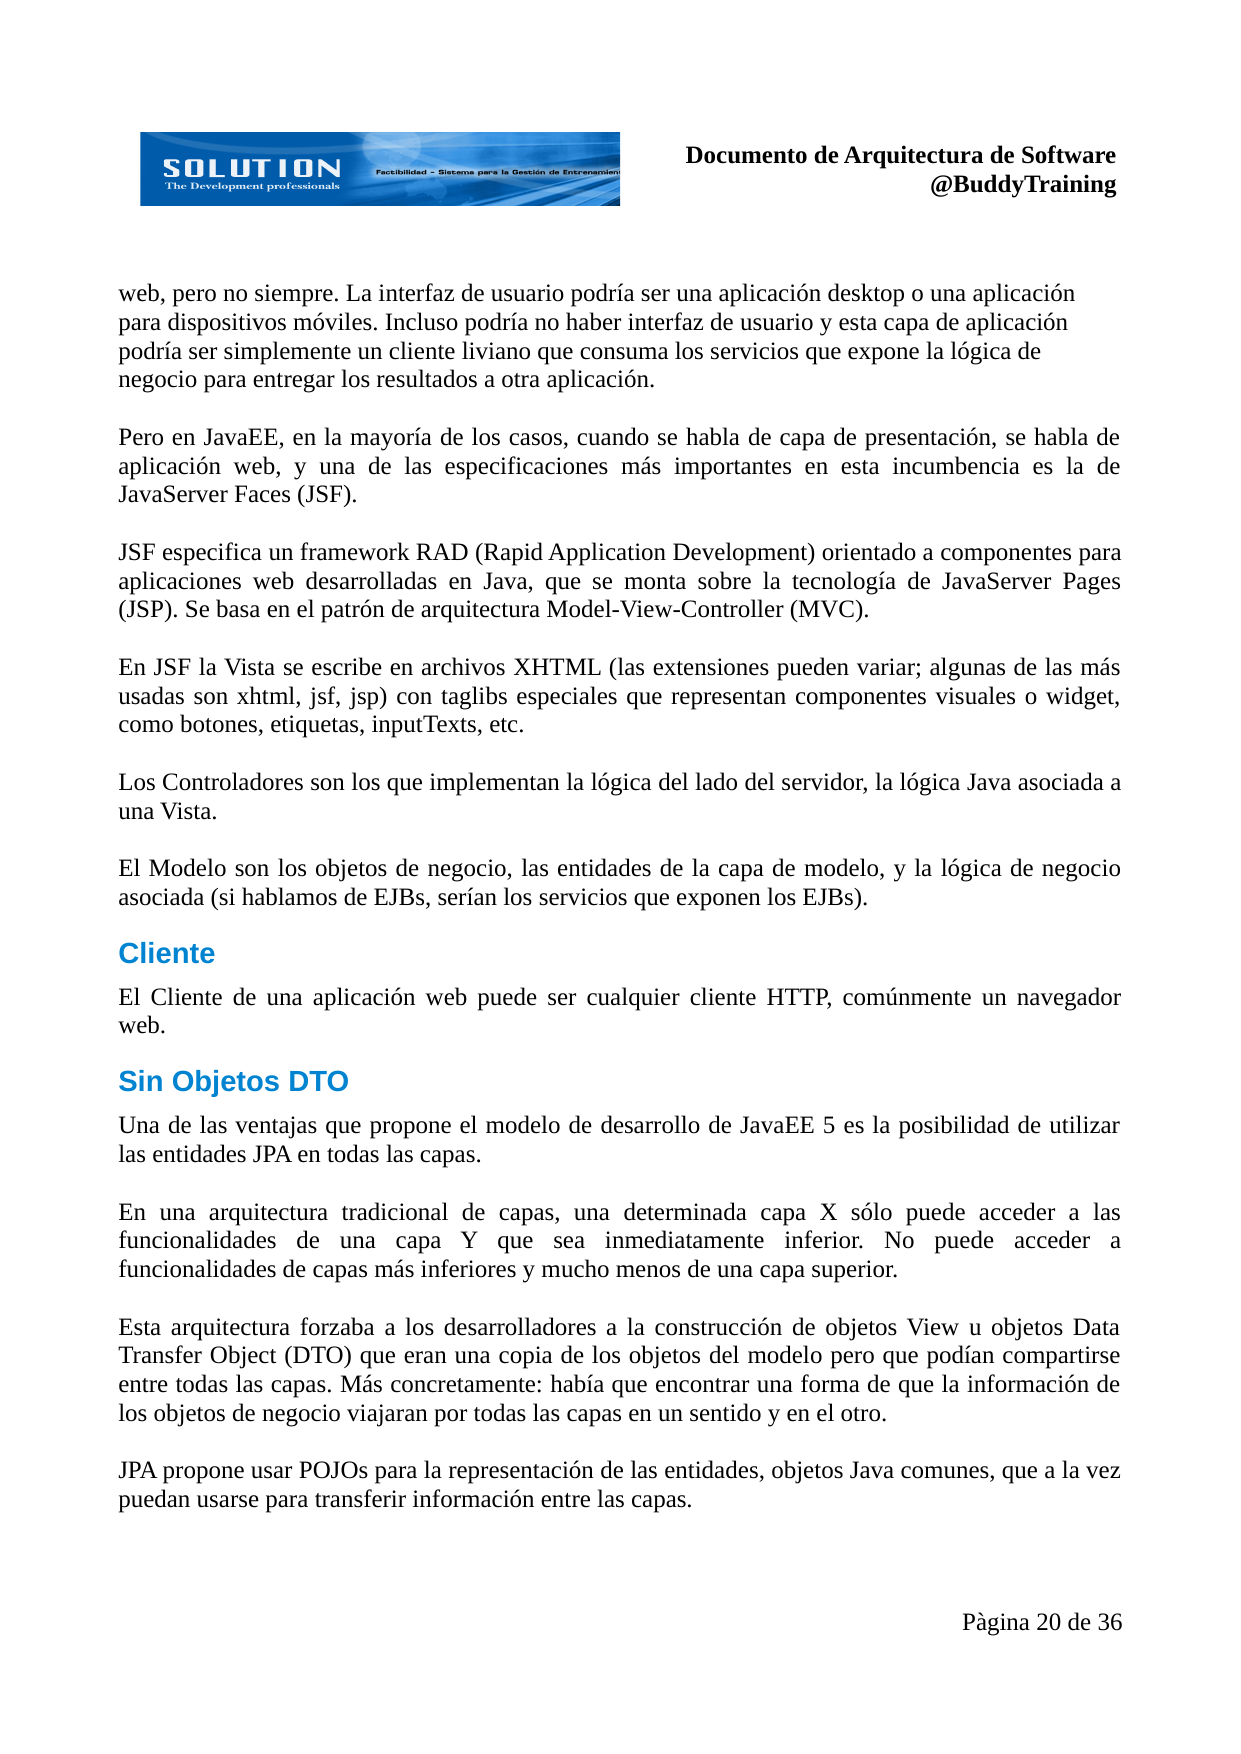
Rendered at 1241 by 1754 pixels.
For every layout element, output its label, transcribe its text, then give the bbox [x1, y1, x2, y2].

subtitle Cliente [118, 936, 1122, 969]
text Esta arquitectura forzaba a los desarrolladores a la construcción de objetos View u objetos Data Transfer Object (DTO) que eran una copia de los objetos del modelo pero que podían compartirse entre todas las capas. Más concretamente: había que encontrar una forma de que la información de los objetos de negocio viajaran por todas las capas en un sentido y en el otro. [118, 1312, 1122, 1427]
text Una de las ventajas que propone el modelo de desarrollo de JavaEE 5 es la posibilidad de utilizar las entidades JPA en todas las capas. [118, 1110, 1122, 1168]
text En una arquitectura tradicional de capas, una determinada capa X sólo puede acceder a las funcionalidades de una capa Y que sea inmediatamente inferior. No puede acceder a funcionalidades de capas más inferiores y mucho menos de una capa superior. [118, 1197, 1122, 1283]
text Los Controladores son los que implementan la lógica del lado del servidor, la lógica Java asociada a una Vista. [118, 767, 1122, 824]
subtitle Sin Objetos DTO [118, 1064, 1122, 1098]
text El Modelo son los objetos de negocio, las entidades de la capa de modelo, y la lógica de negocio asociada (si hablamos de EJBs, serían los servicios que exponen los EJBs). [118, 853, 1122, 911]
text web, pero no siempre. La interfaz de usuario podría ser una aplicación desktop o una aplicación para dispositivos móviles. Incluso podría no haber interfaz de usuario y esta capa de aplicación podría ser simplemente un cliente liviano que consuma los servicios que expone la lógica de negocio para entregar los resultados a otra aplicación. [118, 278, 1122, 393]
text El Cliente de una aplicación web puede ser cualquier cliente HTTP, comúnmente un navegador web. [118, 982, 1122, 1039]
text JPA propone usar POJOs para la representación de las entidades, objetos Java comunes, que a la vez puedan usarse para transferir información entre las capas. [118, 1455, 1122, 1513]
picture [140, 132, 621, 206]
text Pero en JavaEE, en la mayoría de los casos, cuando se habla de capa de presentación, se habla de aplicación web, y una de las especificaciones más importantes en esta incumbencia es la de JavaServer Faces (JSF). [118, 422, 1122, 508]
text En JSF la Vista se escribe en archivos XHTML (las extensiones pueden variar; algunas de las más usadas son xhtml, jsf, jsp) con taglibs especiales que representan componentes visuales o widget, como botones, etiquetas, inputTexts, etc. [118, 652, 1122, 738]
text JSF especifica un framework RAD (Rapid Application Development) orientado a componentes para aplicaciones web desarrolladas en Java, que se monta sobre la tecnología de JavaServer Pages (JSP). Se basa en el patrón de arquitectura Model-View-Controller (MVC). [118, 537, 1122, 623]
